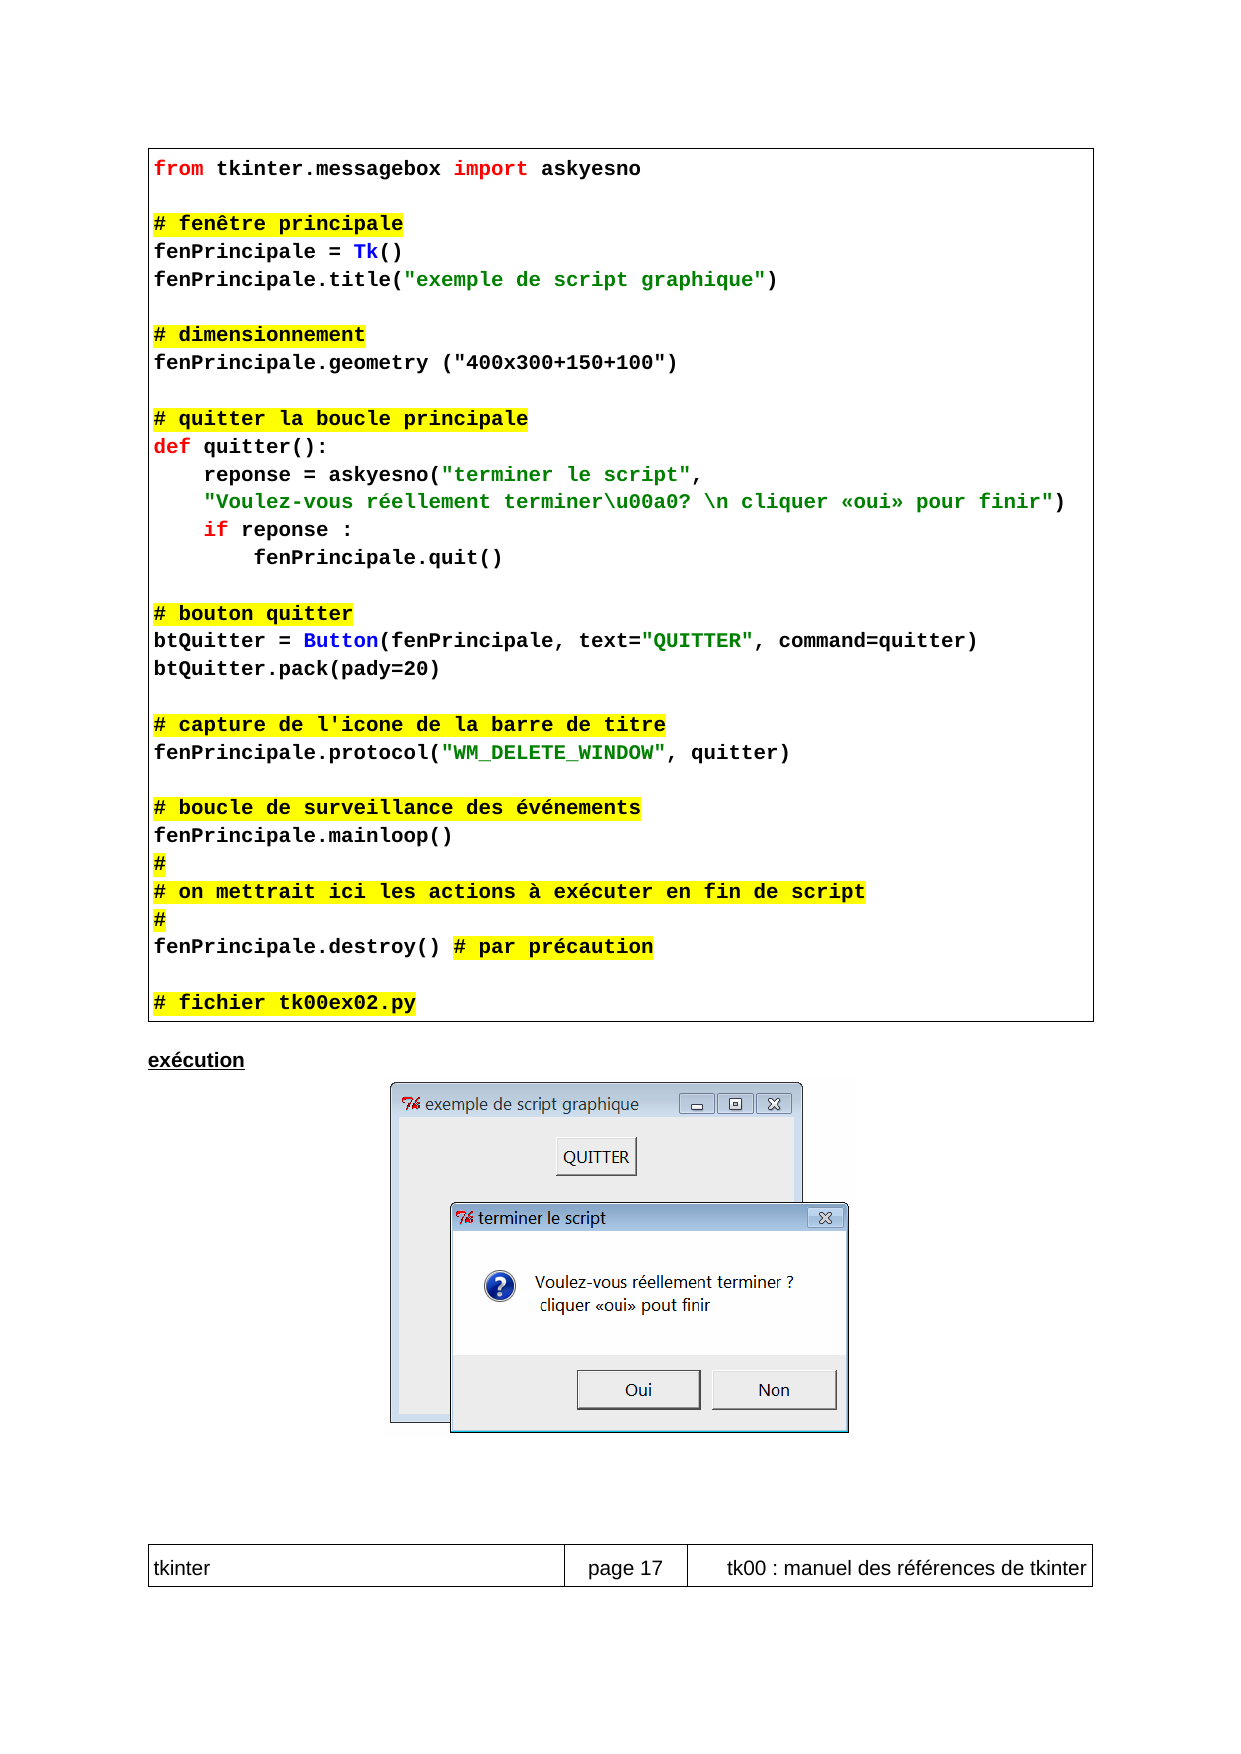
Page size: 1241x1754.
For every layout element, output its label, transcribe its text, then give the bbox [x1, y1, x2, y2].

text exécution [148, 1048, 1093, 1072]
table_header from tkinter.messagebox import askyesno # fenêtre principale fenPrincipale = Tk() fenPrincipale.title("exemple de script graphique") # dimensionnement fenPrincipale.geometry ("400x300+150+100") # quitter la boucle principale def quitter(): reponse = askyesno("terminer le script", "Voulez-vous réellement terminer\u00a0? \n cliquer «oui» pour finir") if reponse : fenPrincipale.quit() # bouton quitter btQuitter = Button(fenPrincipale, text="QUITTER", command=quitter) btQuitter.pack(pady=20) # capture de l'icone de la barre de titre fenPrincipale.protocol("WM_DELETE_WINDOW", quitter) # boucle de surveillance des événements fenPrincipale.mainloop() # # on mettrait ici les actions à exécuter en fin de script # fenPrincipale.destroy() # par précaution # fichier tk00ex02.py [149, 149, 1093, 1021]
picture [384, 1078, 856, 1438]
